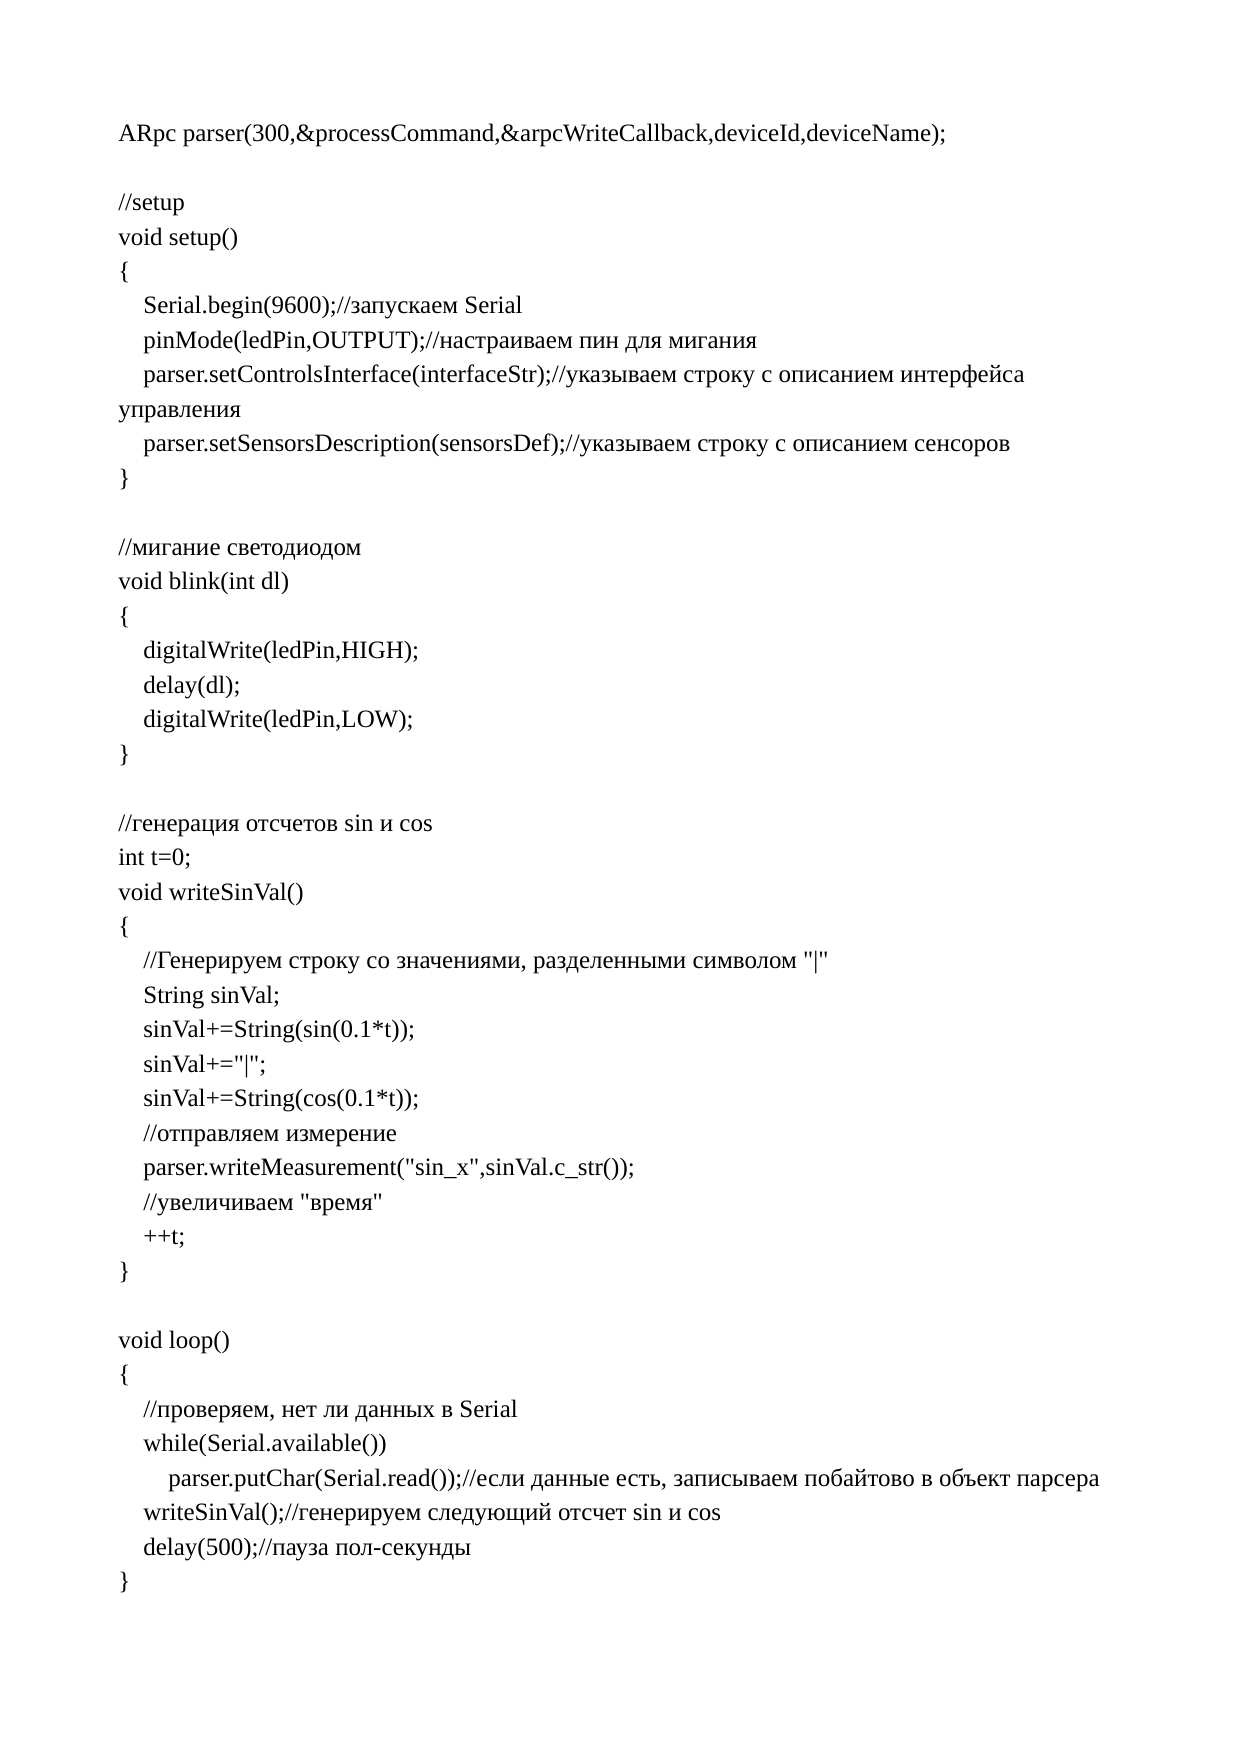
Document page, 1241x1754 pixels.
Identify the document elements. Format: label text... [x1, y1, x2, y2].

text ARpc parser(300,&processCommand,&arpcWriteCallback,deviceId,deviceName); //setup void setup() { Serial.begin(9600);//запускаем Serial pinMode(ledPin,OUTPUT);//настраиваем пин для мигания parser.setControlsInterface(interfaceStr);//указываем строку с описанием интерфейса управления parser.setSensorsDescription(sensorsDef);//указываем строку с описанием сенсоров } //мигание светодиодом void blink(int dl) { digitalWrite(ledPin,HIGH); delay(dl); digitalWrite(ledPin,LOW); } //генерация отсчетов sin и cos int t=0; void writeSinVal() { //Генерируем строку со значениями, разделенными символом "|" String sinVal; sinVal+=String(sin(0.1*t)); sinVal+="|"; sinVal+=String(cos(0.1*t)); //отправляем измерение parser.writeMeasurement("sin_x",sinVal.c_str()); //увеличиваем "время" ++t; } void loop() { //проверяем, нет ли данных в Serial while(Serial.available()) parser.putChar(Serial.read());//если данные есть, записываем побайтово в объект парсера writeSinVal();//генерируем следующий отсчет sin и cos delay(500);//пауза пол-секунды } [118, 118, 1122, 1595]
